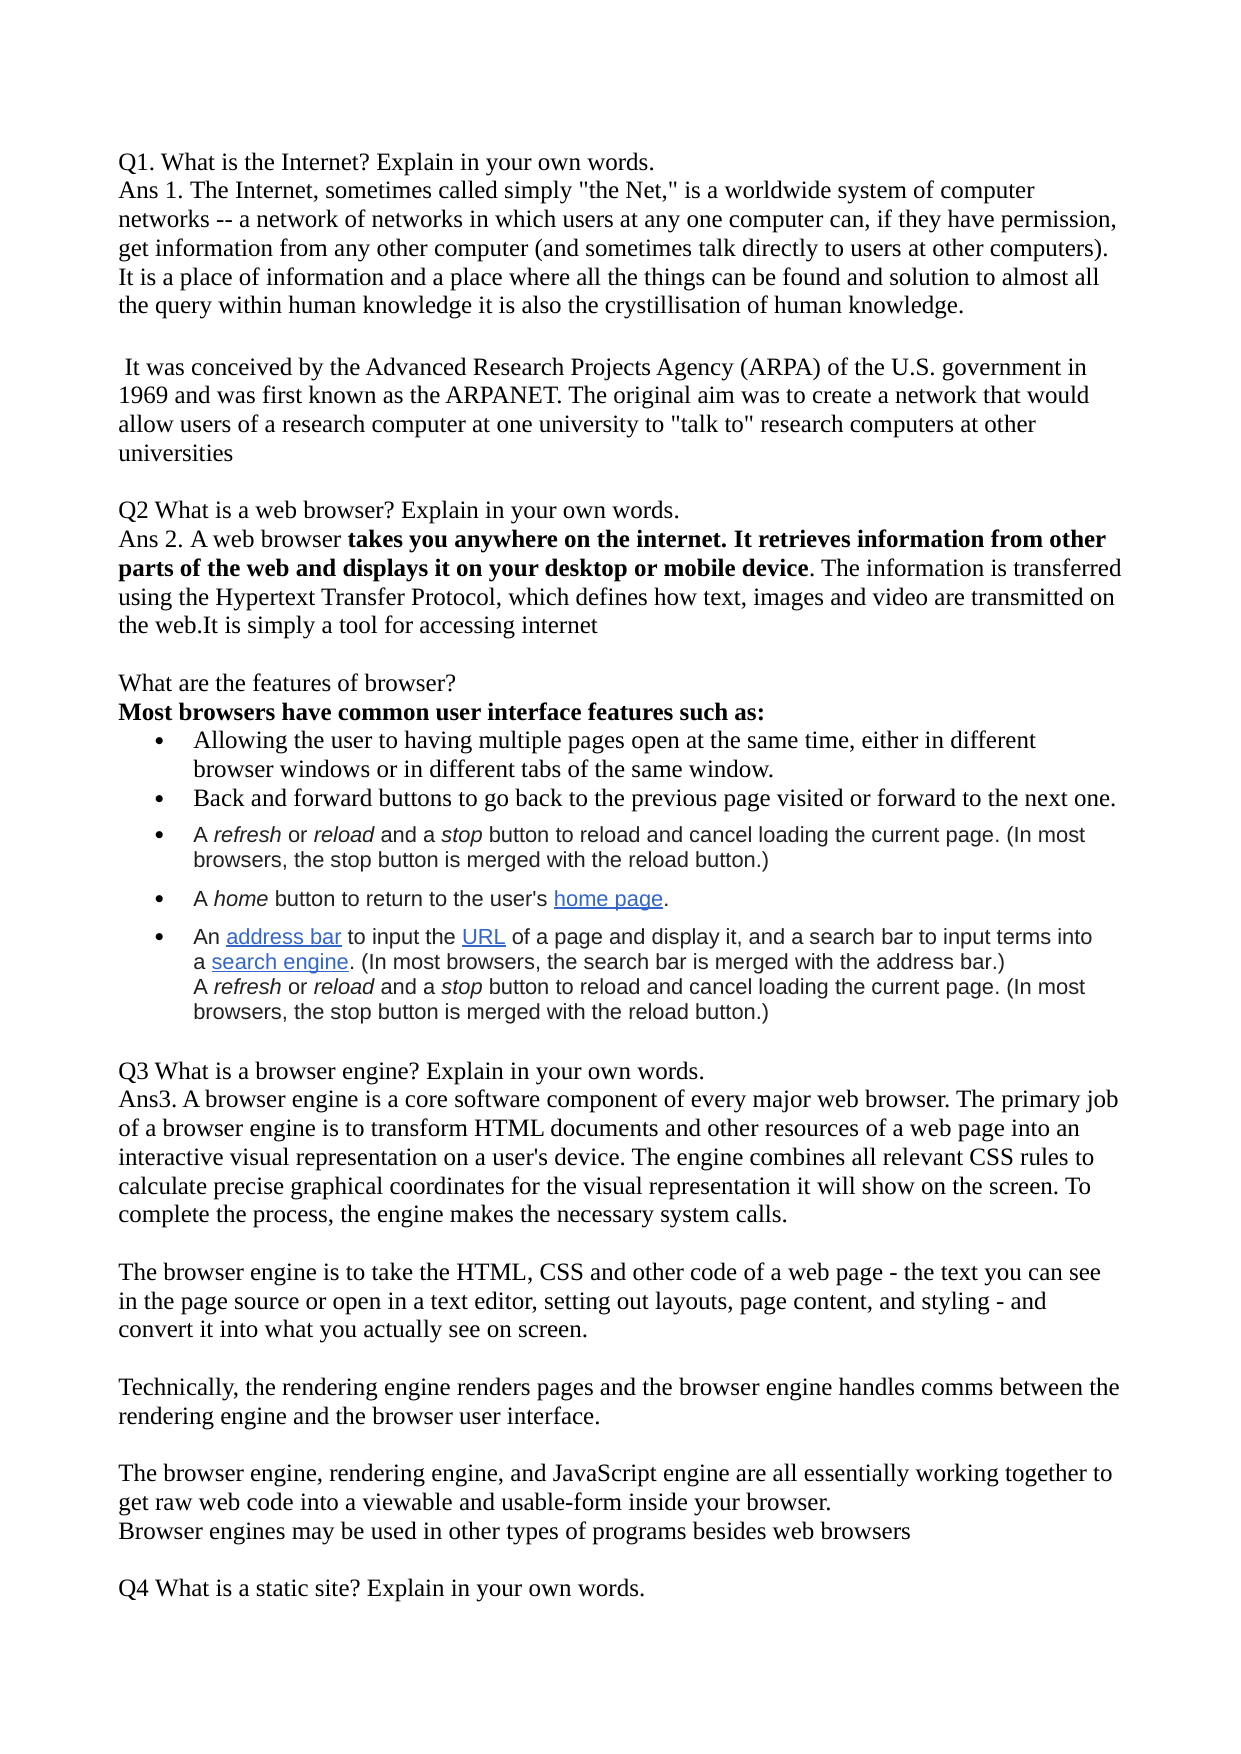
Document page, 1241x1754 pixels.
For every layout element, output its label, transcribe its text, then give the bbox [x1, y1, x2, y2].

text Q4 What is a static site? Explain in your own words. [118, 1544, 1122, 1602]
text Ans 1. The Internet, sometimes called simply "the Net," is a worldwide system of computer networks -- a network of networks in which users at any one computer can, if they have permission, get information from any other computer (and sometimes talk directly to users at other computers). [118, 176, 1122, 262]
text It is a place of information and a place where all the things can be found and solution to almost all the query within human knowledge it is also the crystillisation of human knowledge. [118, 262, 1122, 319]
list Back and forward buttons to go back to the previous page visited or forward to the next one. [156, 783, 1122, 812]
text Ans3. A browser engine is a core software component of every major web browser. The primary job of a browser engine is to transform HTML documents and other resources of a web page into an interactive visual representation on a user's device. The engine combines all relevant CSS rules to calculate precise graphical coordinates for the visual representation it will show on the screen. To complete the process, the engine makes the necessary system calls. [118, 1084, 1122, 1228]
text What are the features of browser? [118, 668, 1122, 697]
text The browser engine is to take the HTML, CSS and other code of a web page - the text you can see in the page source or open in a text editor, setting out layouts, page content, and styling - and convert it into what you actually see on screen. [118, 1257, 1122, 1343]
text The browser engine, rendering engine, and JavaScript engine are all essentially working together to get raw web code into a viewable and usable-form inside your browser. [118, 1458, 1122, 1516]
text Ans 2. A web browser takes you anywhere on the internet. It retrieves information from other parts of the web and displays it on your desktop or mobile device. The information is transferred using the Hypertext Transfer Protocol, which defines how text, images and video are transmitted on the web.It is simply a tool for accessing internet [118, 524, 1122, 639]
list An address bar to input the URL of a page and display it, and a search bar to input terms into a search engine. (In most browsers, the search bar is merged with the address bar.) A refresh or reload and a stop button to reload and cancel loading the current page. (In most browsers, the stop button is merged with the reload button.) [156, 924, 1122, 1024]
text Technically, the rendering engine renders pages and the browser engine handles comms between the rendering engine and the browser user interface. [118, 1372, 1122, 1429]
list A refresh or reload and a stop button to reload and cancel loading the current page. (In most browsers, the stop button is merged with the reload button.) [156, 822, 1122, 873]
text Browser engines may be used in other types of programs besides web browsers [118, 1516, 1122, 1544]
text Q2 What is a web browser? Explain in your own words. [118, 467, 1122, 524]
text It was conceived by the Advanced Research Projects Agency (ARPA) of the U.S. government in 1969 and was first known as the ARPANET. The original aim was to create a network that would allow users of a research computer at one university to "talk to" research computers at other universities [118, 352, 1122, 467]
text Q3 What is a browser engine? Explain in your own words. [118, 1027, 1122, 1084]
list A home button to return to the user's home page. [156, 886, 1122, 911]
list Allowing the user to having multiple pages open at the same time, either in different browser windows or in different tabs of the same window. [156, 726, 1122, 783]
text Q1. What is the Internet? Explain in your own words. [118, 118, 1122, 176]
text Most browsers have common user interface features such as: [118, 697, 1122, 726]
